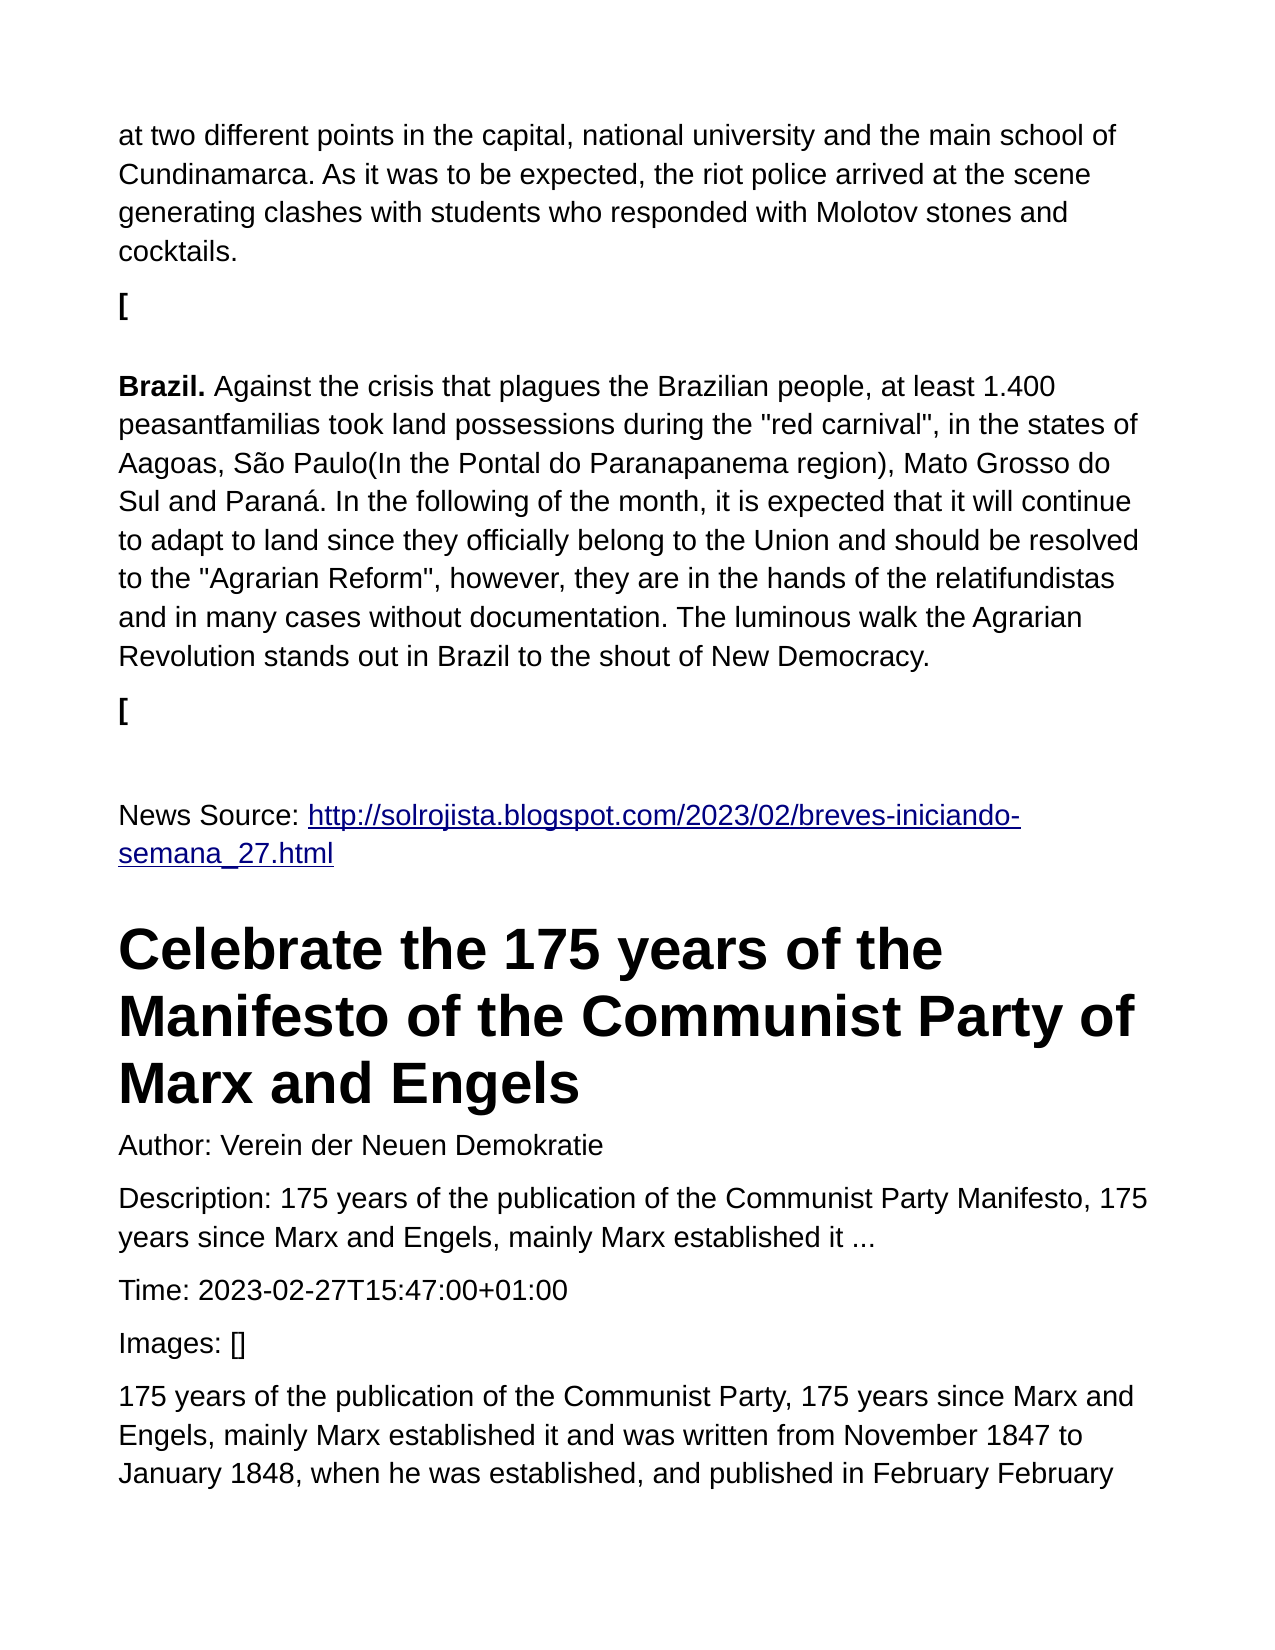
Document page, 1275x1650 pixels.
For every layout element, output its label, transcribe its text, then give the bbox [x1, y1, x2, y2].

text 175 years of the publication of the Communist Party, 175 years since Marx and Engels, mainly Marx established it and was written from November 1847 to January 1848, when he was established, and published in February February [118, 1379, 1157, 1490]
subtitle Celebrate the 175 years of the Manifesto of the Communist Party of Marx and Engels [118, 914, 1157, 1116]
text Brazil. Against the crisis that plagues the Brazilian people, at least 1.400 peasantfamilias took land possessions during the "red carnival", in the states of Aagoas, São Paulo(In the Pontal do Paranapanema region), Mato Grosso do Sul and Paraná. In the following of the month, it is expected that it will continue to adapt to land since they officially belong to the Union and should be resolved to the "Agrarian Reform", however, they are in the hands of the relatifundistas and in many cases without documentation. The luminous walk the Agrarian Revolution stands out in Brazil to the shout of New Democracy. [118, 369, 1157, 672]
text Description: 175 years of the publication of the Communist Party Manifesto, 175 years since Marx and Engels, mainly Marx established it ... [118, 1181, 1157, 1253]
text [ [118, 692, 1157, 725]
text Images: [] [118, 1326, 1157, 1360]
text [ [118, 287, 1157, 320]
text News Source: http://solrojista.blogspot.com/2023/02/breves-iniciando-semana_27.html [118, 798, 1157, 870]
text Time: 2023-02-27T15:47:00+01:00 [118, 1273, 1157, 1307]
text Author: Verein der Neuen Demokratie [118, 1128, 1157, 1162]
text at two different points in the capital, national university and the main school of Cundinamarca. As it was to be expected, the riot police arrived at the scene generating clashes with students who responded with Molotov stones and cocktails. [118, 118, 1157, 267]
